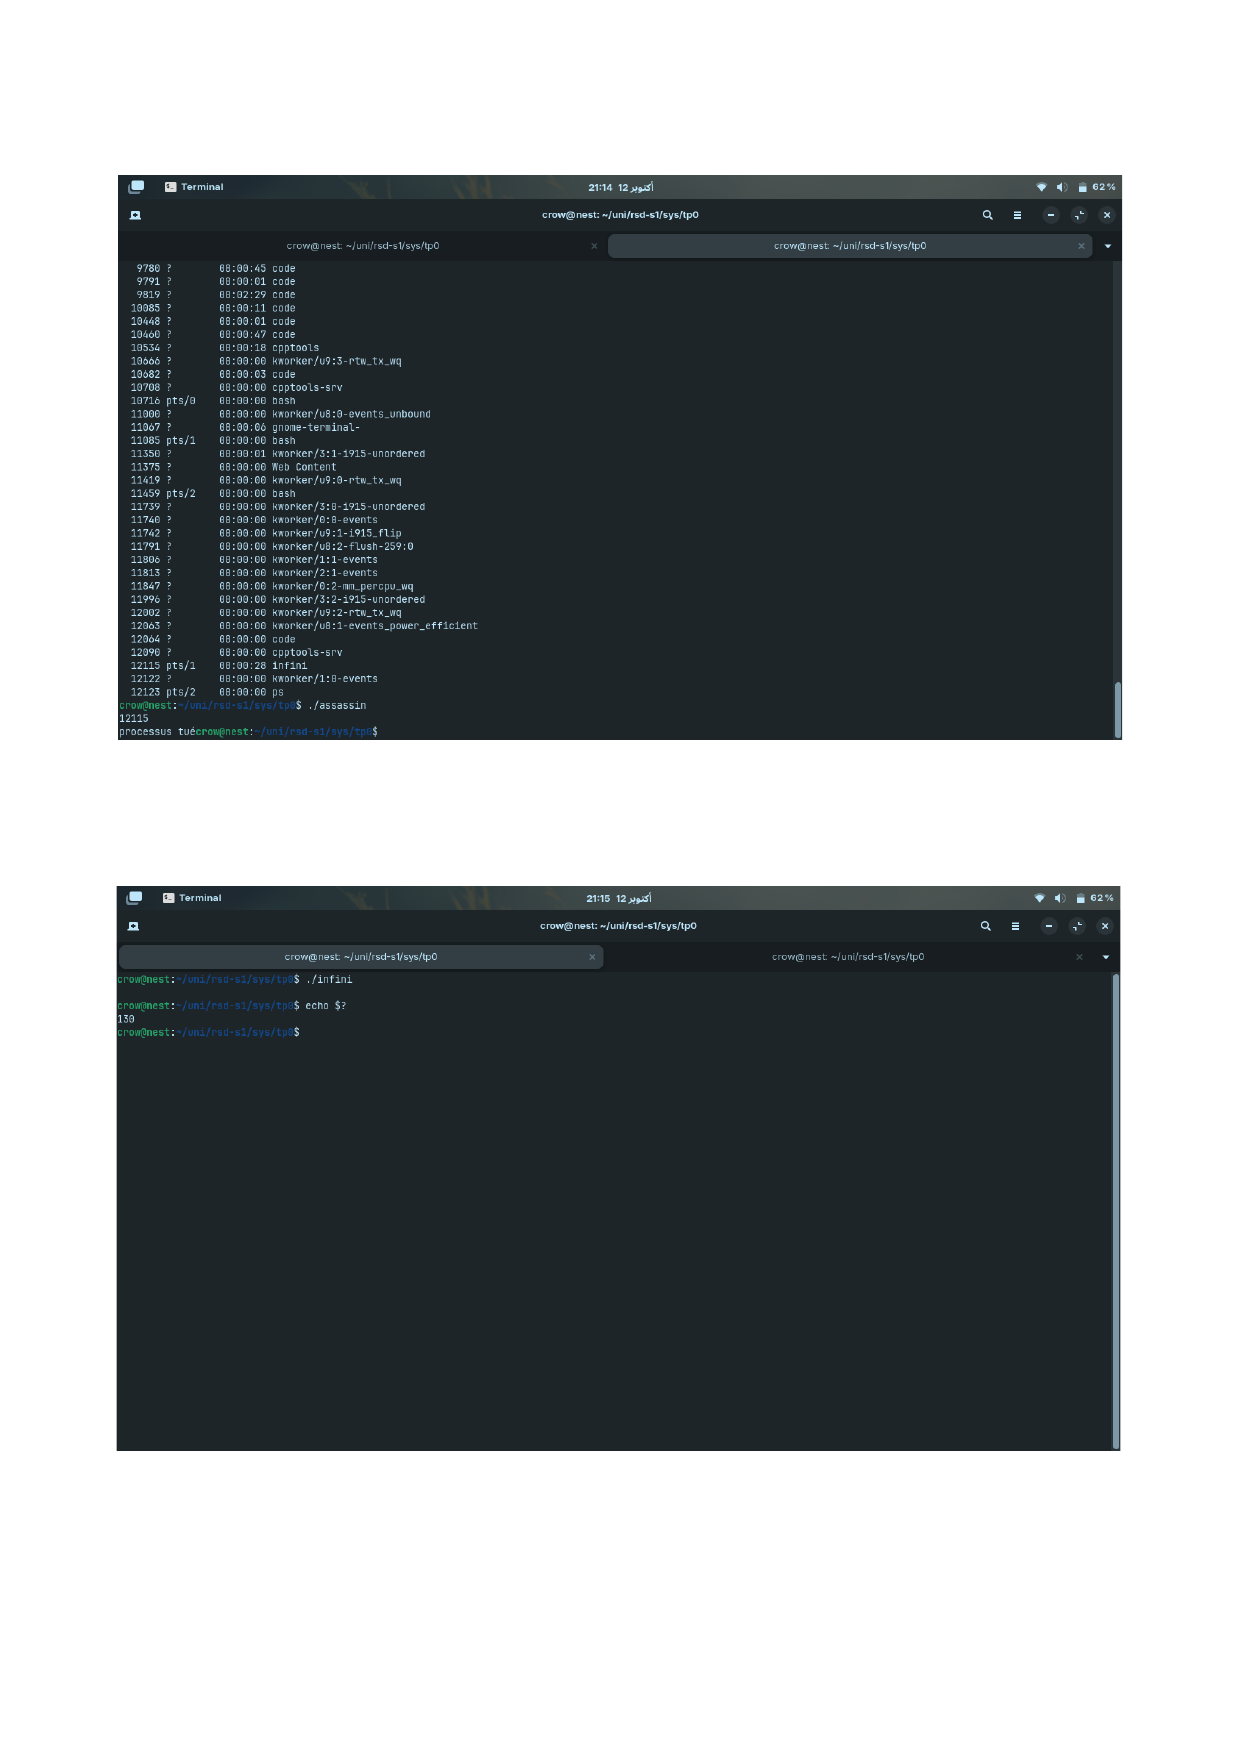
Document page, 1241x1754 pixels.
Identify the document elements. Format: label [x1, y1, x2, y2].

picture [116, 886, 1121, 1451]
picture [118, 175, 1123, 740]
